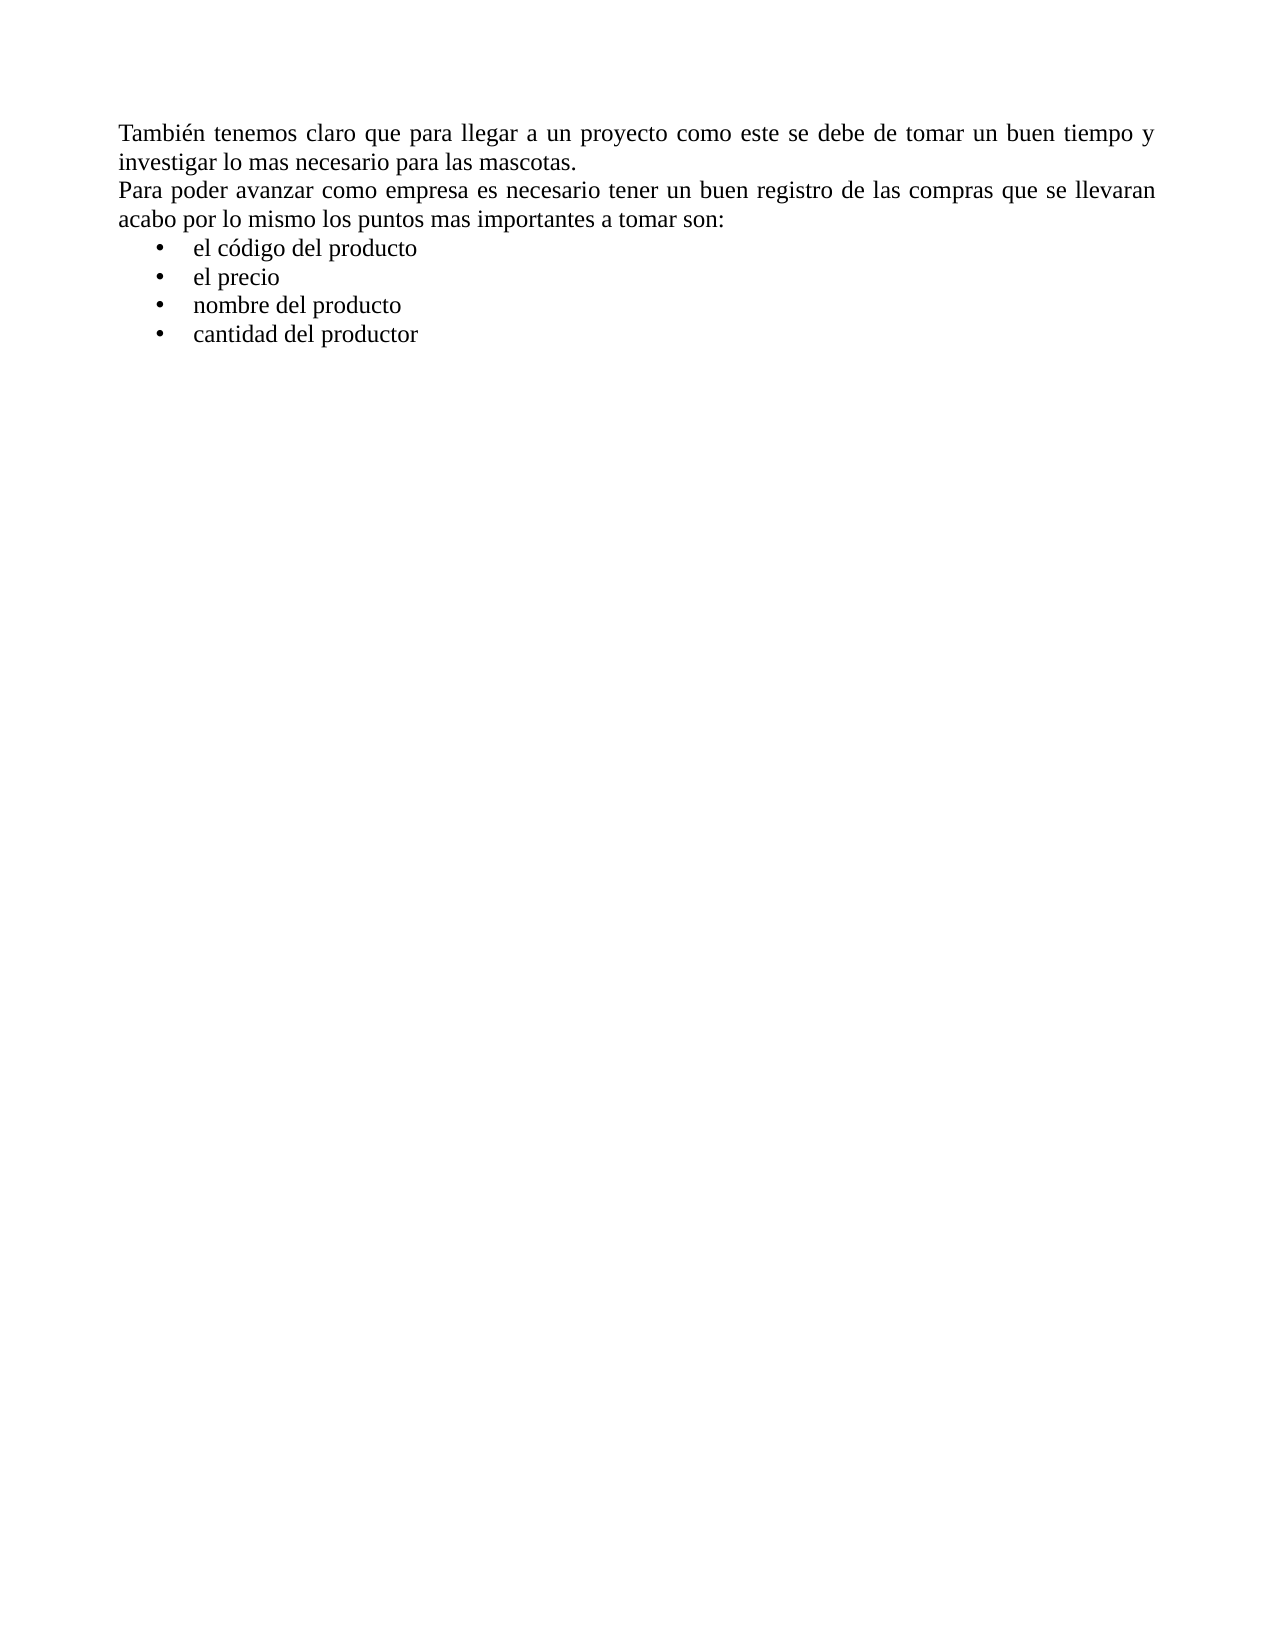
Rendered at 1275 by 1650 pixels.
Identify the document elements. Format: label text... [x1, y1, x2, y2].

list cantidad del productor [156, 319, 1157, 348]
text Para poder avanzar como empresa es necesario tener un buen registro de las compras que se llevaran acabo por lo mismo los puntos mas importantes a tomar son: [118, 176, 1157, 233]
list el precio [156, 262, 1157, 291]
list nombre del producto [156, 291, 1157, 319]
list el código del producto [156, 233, 1157, 262]
text También tenemos claro que para llegar a un proyecto como este se debe de tomar un buen tiempo y investigar lo mas necesario para las mascotas. [118, 118, 1157, 176]
